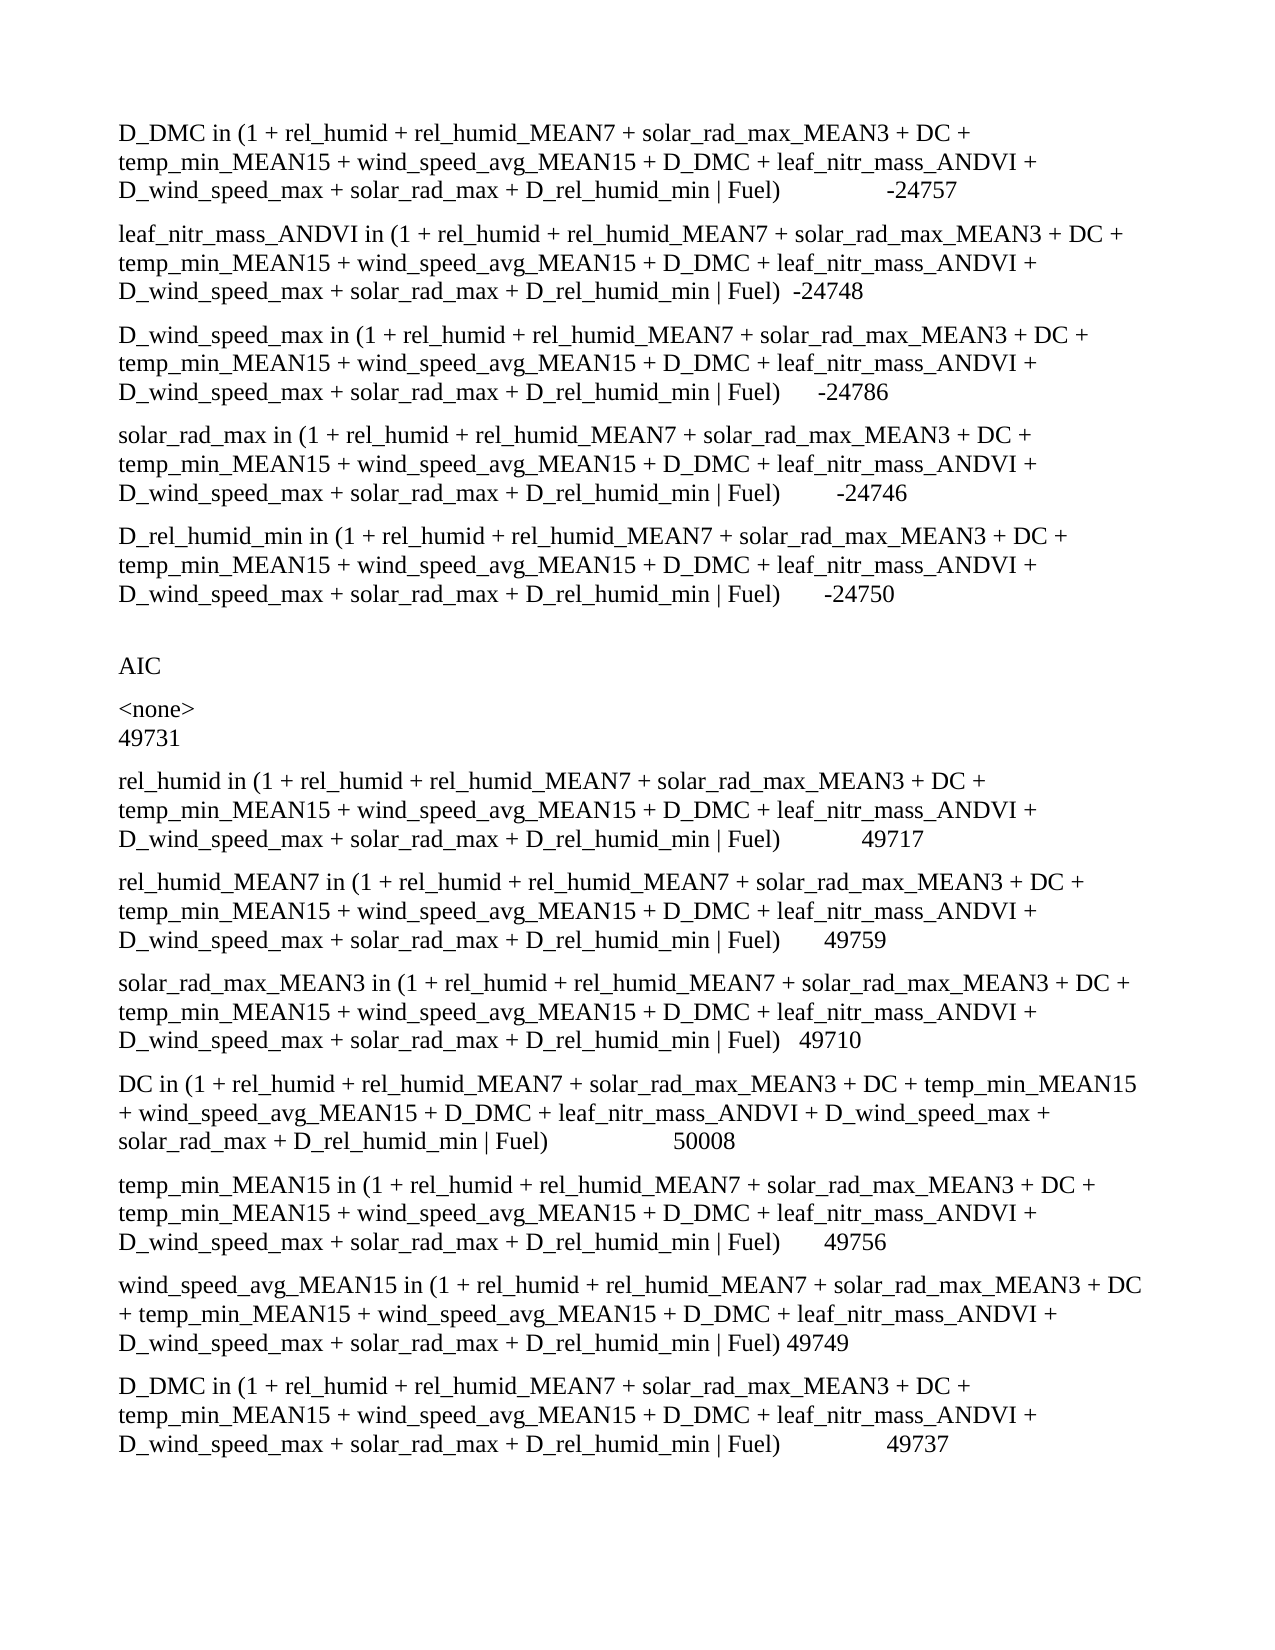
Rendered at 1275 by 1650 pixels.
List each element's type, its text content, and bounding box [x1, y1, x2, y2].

text D_rel_humid_min in (1 + rel_humid + rel_humid_MEAN7 + solar_rad_max_MEAN3 + DC + temp_min_MEAN15 + wind_speed_avg_MEAN15 + D_DMC + leaf_nitr_mass_ANDVI + D_wind_speed_max + solar_rad_max + D_rel_humid_min | Fuel) -24750 [118, 521, 1157, 608]
text temp_min_MEAN15 in (1 + rel_humid + rel_humid_MEAN7 + solar_rad_max_MEAN3 + DC + temp_min_MEAN15 + wind_speed_avg_MEAN15 + D_DMC + leaf_nitr_mass_ANDVI + D_wind_speed_max + solar_rad_max + D_rel_humid_min | Fuel) 49756 [118, 1170, 1157, 1256]
text AIC [118, 622, 1157, 680]
text rel_humid_MEAN7 in (1 + rel_humid + rel_humid_MEAN7 + solar_rad_max_MEAN3 + DC + temp_min_MEAN15 + wind_speed_avg_MEAN15 + D_DMC + leaf_nitr_mass_ANDVI + D_wind_speed_max + solar_rad_max + D_rel_humid_min | Fuel) 49759 [118, 867, 1157, 953]
text leaf_nitr_mass_ANDVI in (1 + rel_humid + rel_humid_MEAN7 + solar_rad_max_MEAN3 + DC + temp_min_MEAN15 + wind_speed_avg_MEAN15 + D_DMC + leaf_nitr_mass_ANDVI + D_wind_speed_max + solar_rad_max + D_rel_humid_min | Fuel) -24748 [118, 219, 1157, 305]
text D_DMC in (1 + rel_humid + rel_humid_MEAN7 + solar_rad_max_MEAN3 + DC + temp_min_MEAN15 + wind_speed_avg_MEAN15 + D_DMC + leaf_nitr_mass_ANDVI + D_wind_speed_max + solar_rad_max + D_rel_humid_min | Fuel) 49737 [118, 1371, 1157, 1458]
text D_wind_speed_max in (1 + rel_humid + rel_humid_MEAN7 + solar_rad_max_MEAN3 + DC + temp_min_MEAN15 + wind_speed_avg_MEAN15 + D_DMC + leaf_nitr_mass_ANDVI + D_wind_speed_max + solar_rad_max + D_rel_humid_min | Fuel) -24786 [118, 320, 1157, 406]
text D_DMC in (1 + rel_humid + rel_humid_MEAN7 + solar_rad_max_MEAN3 + DC + temp_min_MEAN15 + wind_speed_avg_MEAN15 + D_DMC + leaf_nitr_mass_ANDVI + D_wind_speed_max + solar_rad_max + D_rel_humid_min | Fuel) -24757 [118, 118, 1157, 204]
text wind_speed_avg_MEAN15 in (1 + rel_humid + rel_humid_MEAN7 + solar_rad_max_MEAN3 + DC + temp_min_MEAN15 + wind_speed_avg_MEAN15 + D_DMC + leaf_nitr_mass_ANDVI + D_wind_speed_max + solar_rad_max + D_rel_humid_min | Fuel) 49749 [118, 1271, 1157, 1357]
text <none> 49731 [118, 694, 1157, 752]
text rel_humid in (1 + rel_humid + rel_humid_MEAN7 + solar_rad_max_MEAN3 + DC + temp_min_MEAN15 + wind_speed_avg_MEAN15 + D_DMC + leaf_nitr_mass_ANDVI + D_wind_speed_max + solar_rad_max + D_rel_humid_min | Fuel) 49717 [118, 766, 1157, 853]
text solar_rad_max in (1 + rel_humid + rel_humid_MEAN7 + solar_rad_max_MEAN3 + DC + temp_min_MEAN15 + wind_speed_avg_MEAN15 + D_DMC + leaf_nitr_mass_ANDVI + D_wind_speed_max + solar_rad_max + D_rel_humid_min | Fuel) -24746 [118, 421, 1157, 507]
text DC in (1 + rel_humid + rel_humid_MEAN7 + solar_rad_max_MEAN3 + DC + temp_min_MEAN15 + wind_speed_avg_MEAN15 + D_DMC + leaf_nitr_mass_ANDVI + D_wind_speed_max + solar_rad_max + D_rel_humid_min | Fuel) 50008 [118, 1069, 1157, 1155]
text solar_rad_max_MEAN3 in (1 + rel_humid + rel_humid_MEAN7 + solar_rad_max_MEAN3 + DC + temp_min_MEAN15 + wind_speed_avg_MEAN15 + D_DMC + leaf_nitr_mass_ANDVI + D_wind_speed_max + solar_rad_max + D_rel_humid_min | Fuel) 49710 [118, 968, 1157, 1054]
